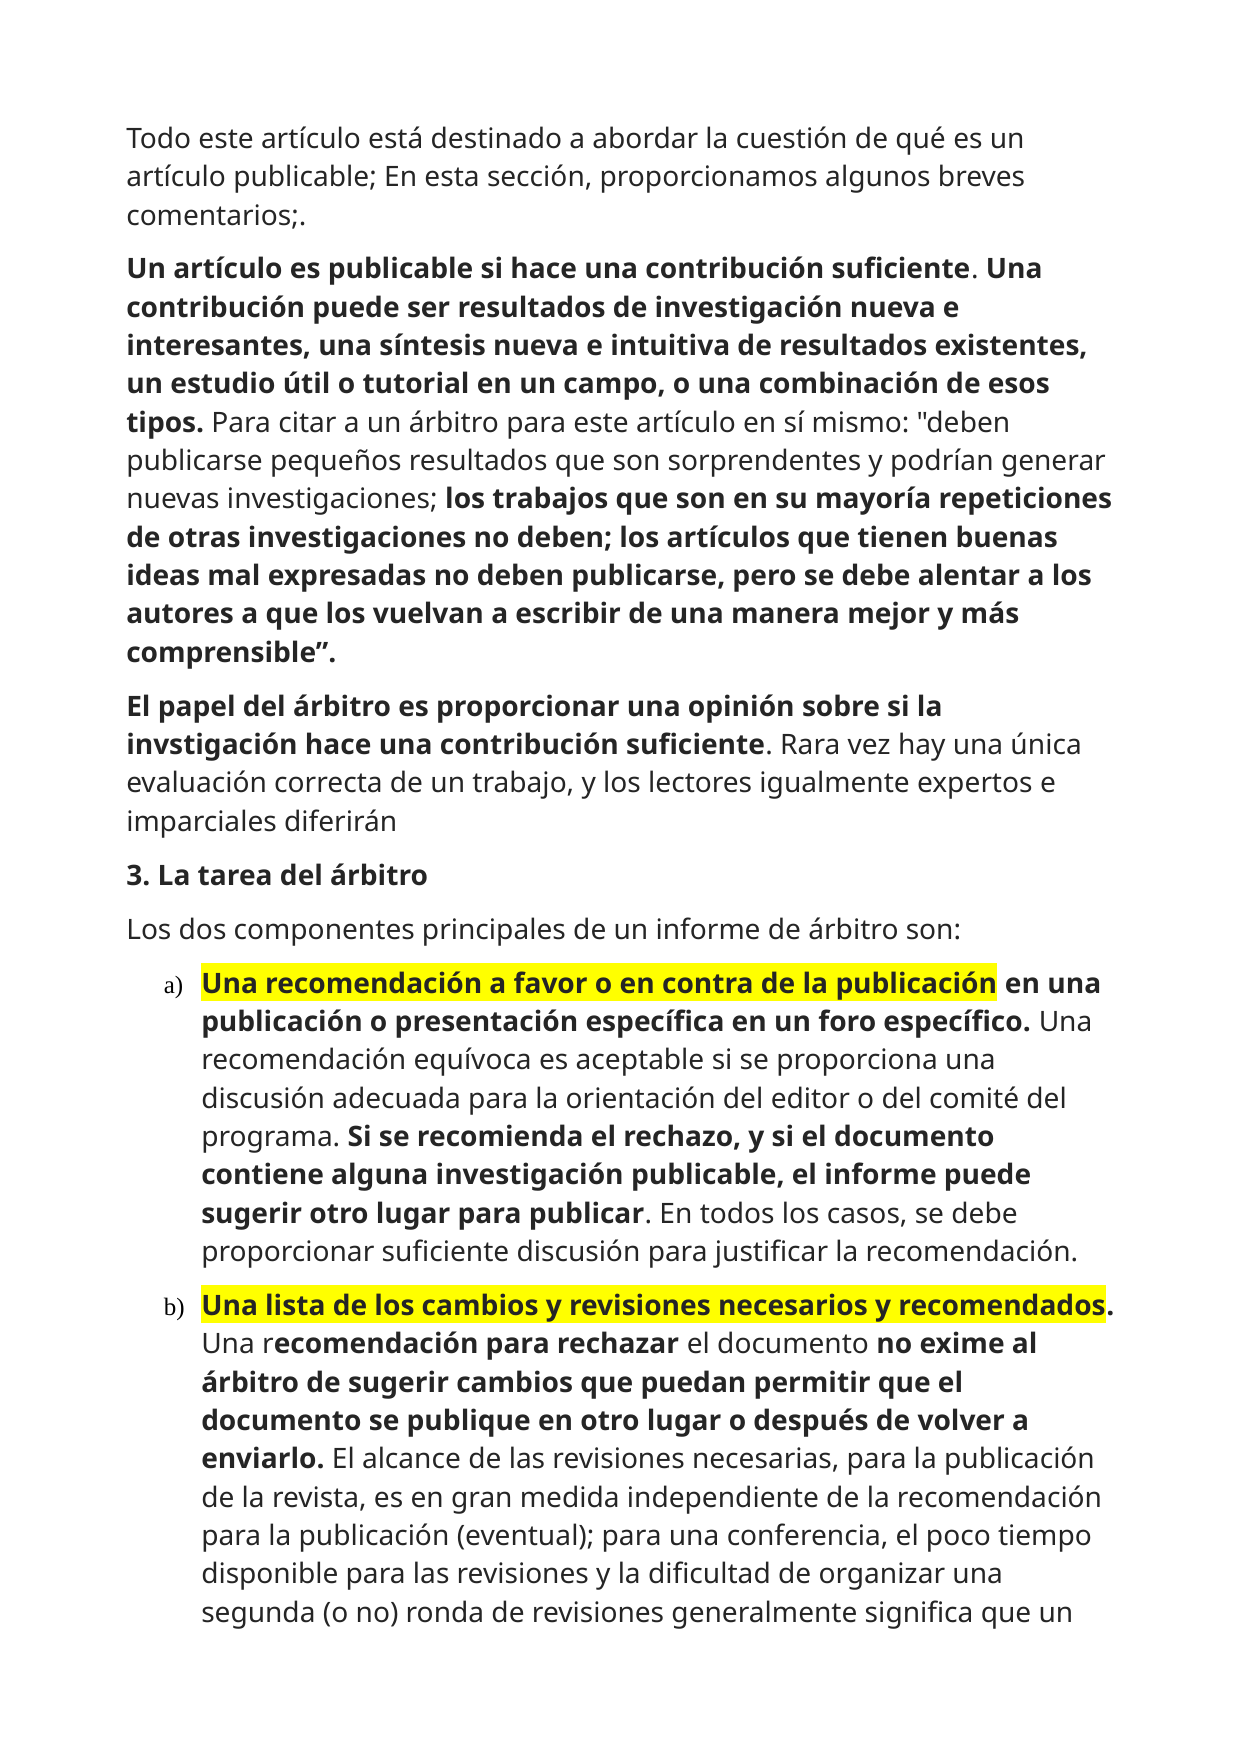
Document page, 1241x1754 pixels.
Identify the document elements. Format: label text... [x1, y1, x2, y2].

text El papel del árbitro es proporcionar una opinión sobre si la invstigación hace una contribución suficiente. Rara vez hay una única evaluación correcta de un trabajo, y los lectores igualmente expertos e imparciales diferirán [126, 686, 1114, 839]
list Una lista de los cambios y revisiones necesarios y recomendados. Una recomendación para rechazar el documento no exime al árbitro de sugerir cambios que puedan permitir que el documento se publique en otro lugar o después de volver a enviarlo. El alcance de las revisiones necesarias, para la publicación de la revista, es en gran medida independiente de la recomendación para la publicación (eventual); para una conferencia, el poco tiempo disponible para las revisiones y la dificultad de organizar una segunda (o no) ronda de revisiones generalmente significa que un [163, 1285, 1122, 1630]
text Los dos componentes principales de un informe de árbitro son: [126, 909, 1114, 947]
list Una recomendación a favor o en contra de la publicación en una publicación o presentación específica en un foro específico. Una recomendación equívoca es aceptable si se proporciona una discusión adecuada para la orientación del editor o del comité del programa. Si se recomienda el rechazo, y si el documento contiene alguna investigación publicable, el informe puede sugerir otro lugar para publicar. En todos los casos, se debe proporcionar suficiente discusión para justificar la recomendación. [163, 963, 1122, 1269]
text 3. La tarea del árbitro [126, 855, 1114, 893]
text Todo este artículo está destinado a abordar la cuestión de qué es un artículo publicable; En esta sección, proporcionamos algunos breves comentarios;. [126, 118, 1114, 233]
text Un artículo es publicable si hace una contribución suficiente. Una contribución puede ser resultados de investigación nueva e interesantes, una síntesis nueva e intuitiva de resultados existentes, un estudio útil o tutorial en un campo, o una combinación de esos tipos. Para citar a un árbitro para este artículo en sí mismo: "deben publicarse pequeños resultados que son sorprendentes y podrían generar nuevas investigaciones; los trabajos que son en su mayoría repeticiones de otras investigaciones no deben; los artículos que tienen buenas ideas mal expresadas no deben publicarse, pero se debe alentar a los autores a que los vuelvan a escribir de una manera mejor y más comprensible”. [126, 249, 1114, 670]
